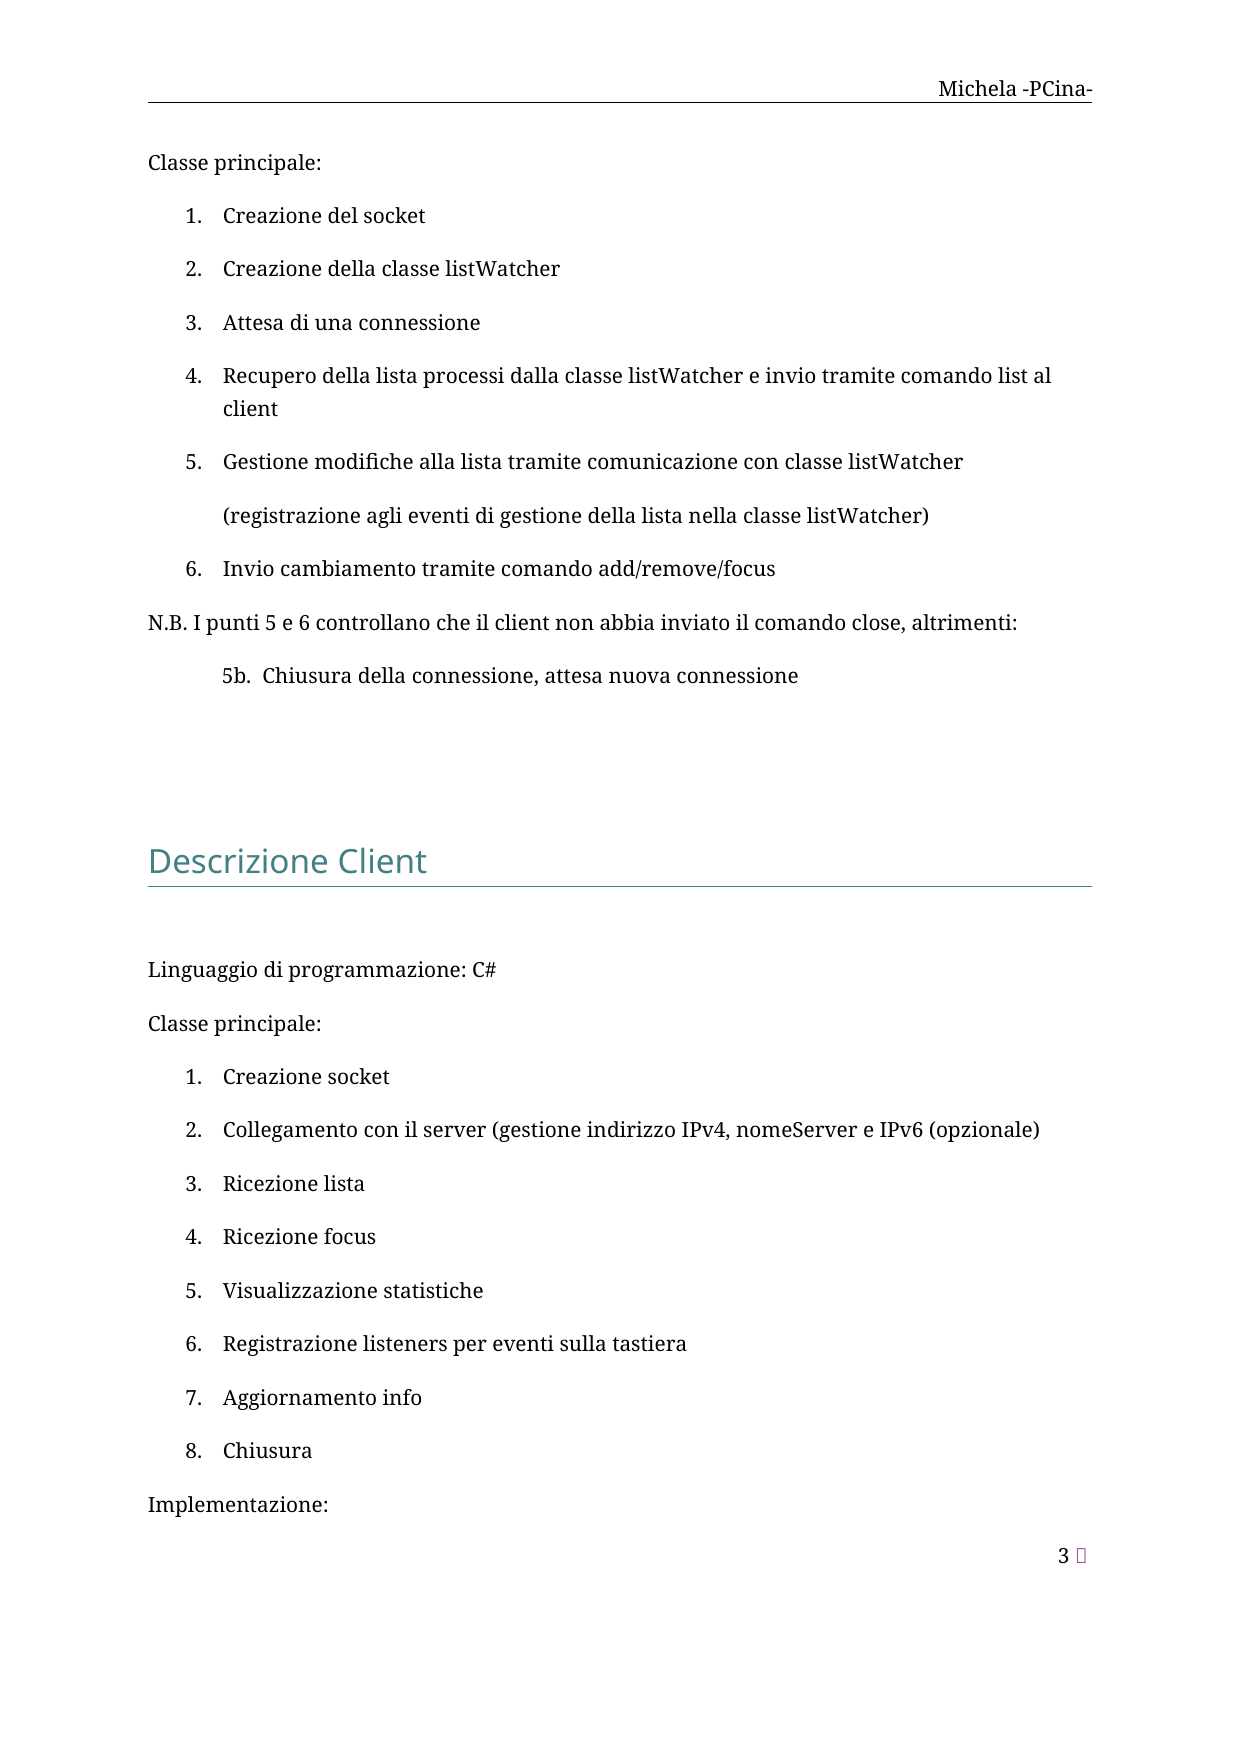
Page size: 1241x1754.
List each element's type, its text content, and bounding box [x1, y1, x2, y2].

text Classe principale: [148, 148, 1092, 176]
list Creazione della classe listWatcher [185, 254, 1092, 283]
list Ricezione focus [185, 1222, 1092, 1251]
list Visualizzazione statistiche [185, 1276, 1092, 1304]
list Registrazione listeners per eventi sulla tastiera [185, 1329, 1092, 1358]
list Attesa di una connessione [185, 308, 1092, 336]
list Invio cambiamento tramite comando add/remove/focus [185, 554, 1092, 583]
text N.B. I punti 5 e 6 controllano che il client non abbia inviato il comando close, altrimenti: [148, 608, 1092, 636]
subtitle Descrizione Client [148, 838, 1092, 886]
list Ricezione lista [185, 1169, 1092, 1197]
list Chiusura [185, 1436, 1092, 1465]
text Implementazione: [148, 1490, 1092, 1518]
list Creazione socket [185, 1062, 1092, 1091]
text Classe principale: [148, 1009, 1092, 1037]
text Linguaggio di programmazione: C# [148, 955, 1092, 984]
text 5b. Chiusura della connessione, attesa nuova connessione [148, 661, 1092, 690]
list Gestione modifiche alla lista tramite comunicazione con classe listWatcher [185, 447, 1092, 476]
list Recupero della lista processi dalla classe listWatcher e invio tramite comando list al client [185, 361, 1092, 422]
list (registrazione agli eventi di gestione della lista nella classe listWatcher) [223, 501, 1092, 529]
list Collegamento con il server (gestione indirizzo IPv4, nomeServer e IPv6 (opzionale) [185, 1116, 1092, 1144]
list Creazione del socket [185, 201, 1092, 229]
list Aggiornamento info [185, 1383, 1092, 1411]
